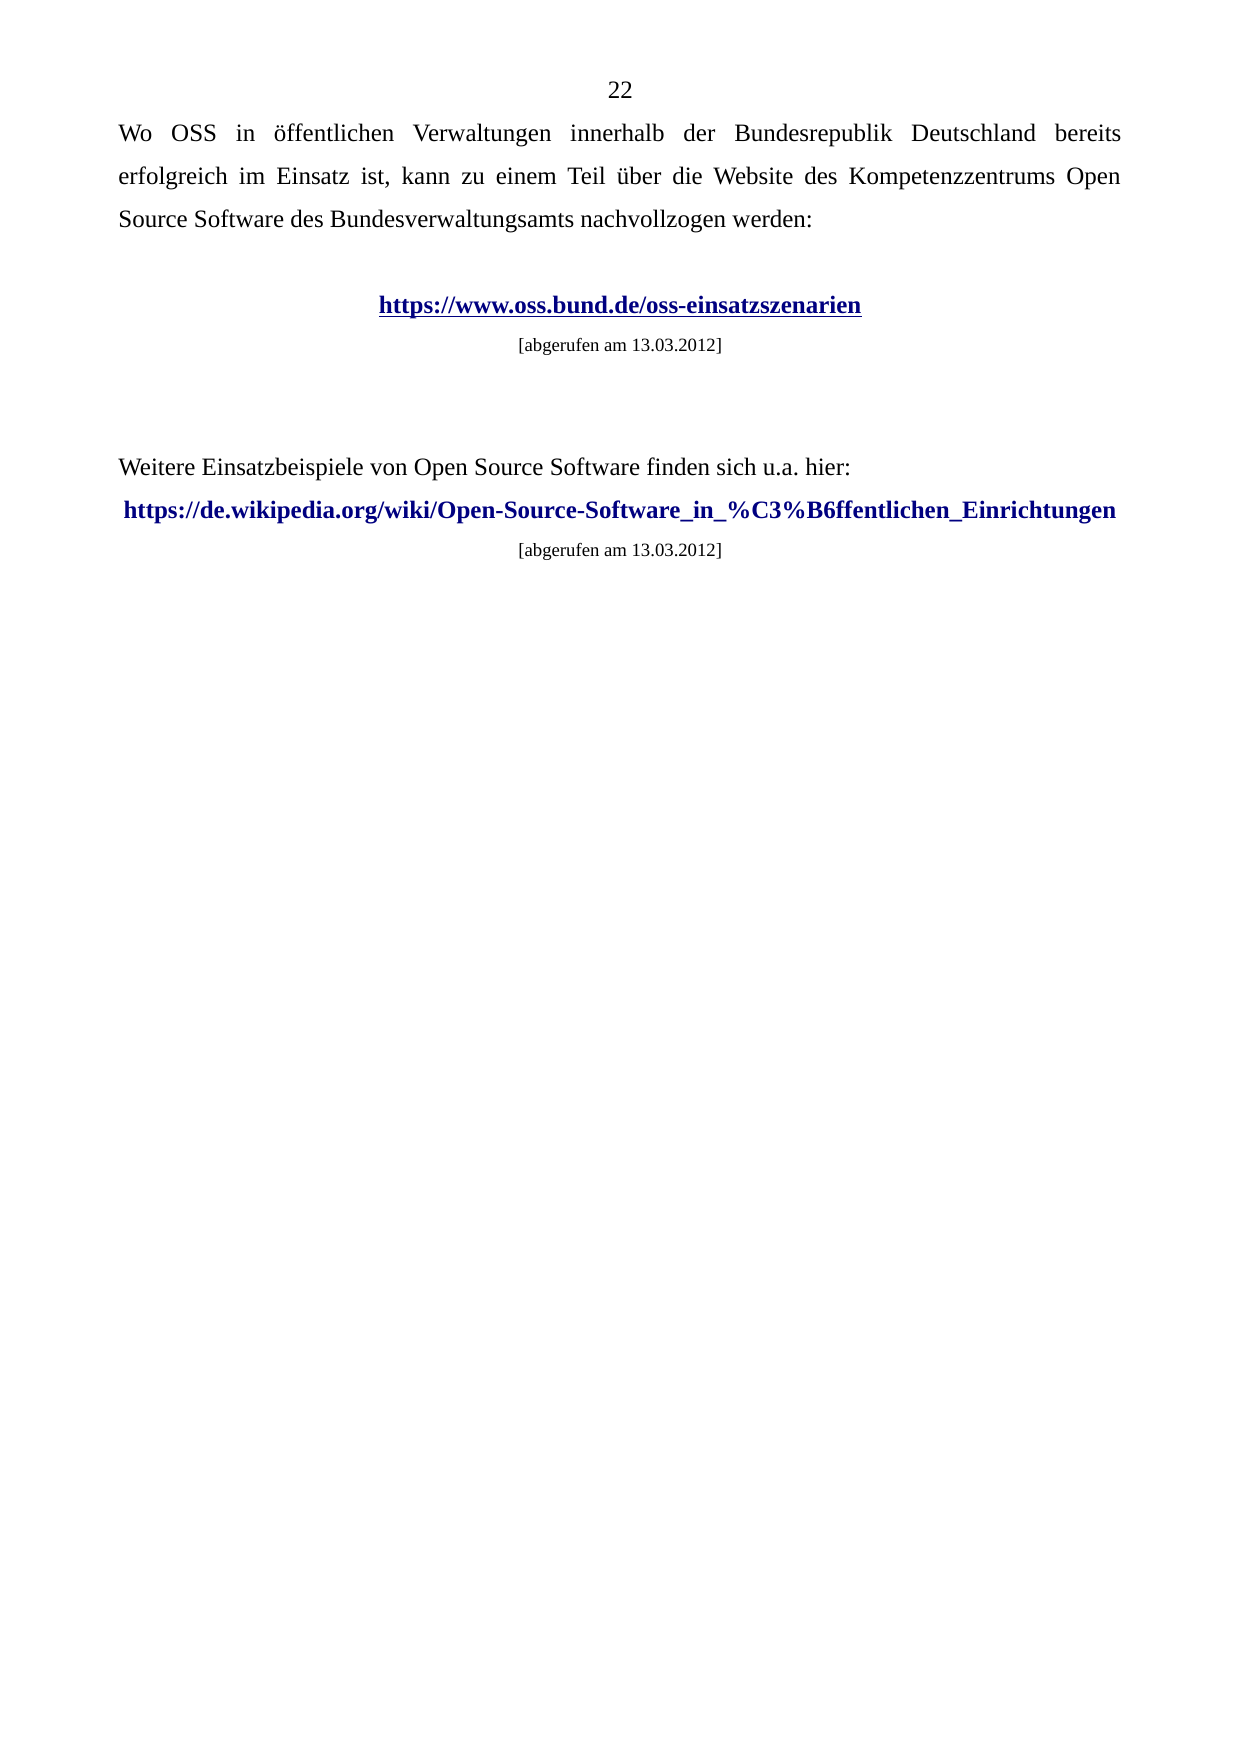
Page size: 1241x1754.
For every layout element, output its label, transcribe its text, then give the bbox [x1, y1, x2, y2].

text Weitere Einsatzbeispiele von Open Source Software finden sich u.a. hier: [118, 452, 1122, 481]
text [abgerufen am 13.03.2012] [118, 334, 1122, 355]
text https://www.oss.bund.de/oss-einsatzszenarien [118, 291, 1122, 319]
text https://de.wikipedia.org/wiki/Open-Source-Software_in_%C3%B6ffentlichen_Einrichtungen [118, 495, 1122, 524]
text [abgerufen am 13.03.2012] [118, 538, 1122, 560]
text Wo OSS in öffentlichen Verwaltungen innerhalb der Bundesrepublik Deutschland bereits erfolgreich im Einsatz ist, kann zu einem Teil über die Website des Kompetenzzentrums Open Source Software des Bundesverwaltungsamts nachvollzogen werden: [118, 118, 1122, 233]
